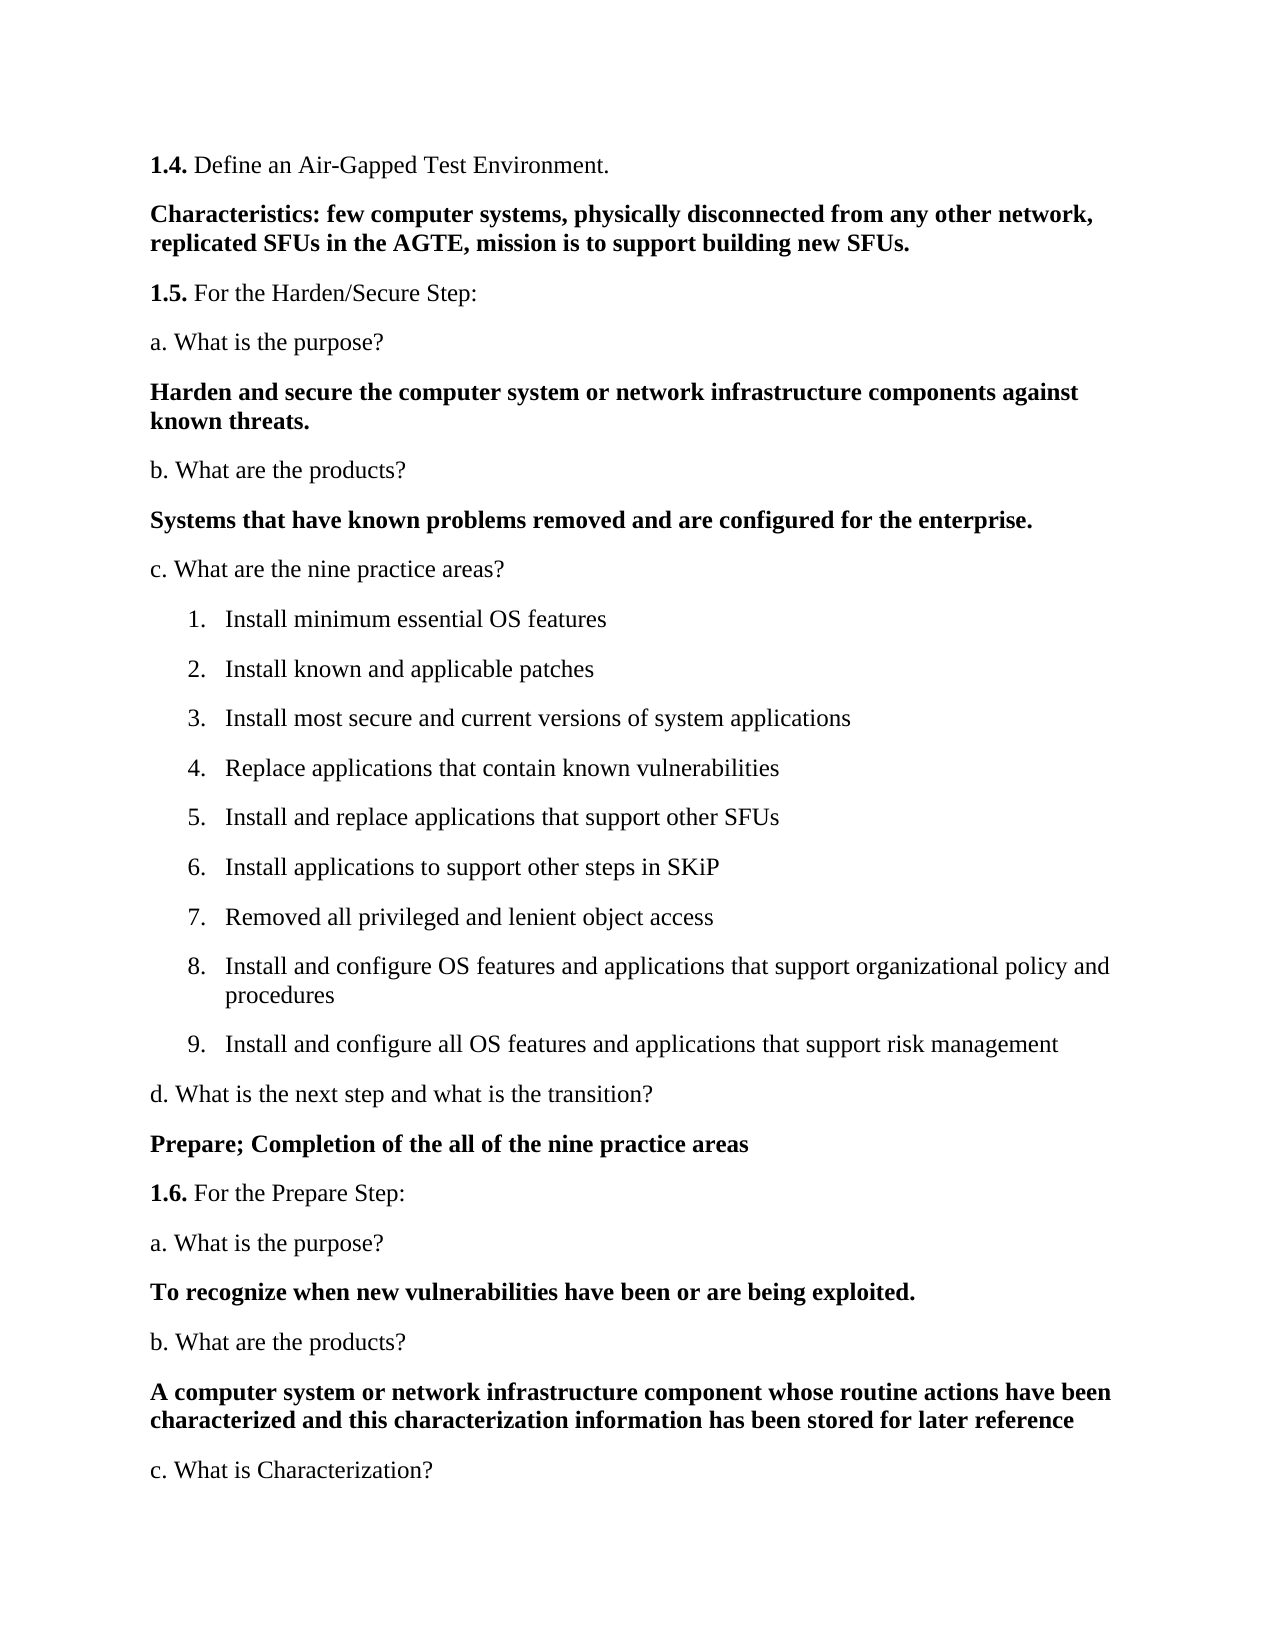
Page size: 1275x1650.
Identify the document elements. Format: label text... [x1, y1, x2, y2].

text Characteristics: few computer systems, physically disconnected from any other network, replicated SFUs in the AGTE, mission is to support building new SFUs. [150, 199, 1125, 257]
text d. What is the next step and what is the transition? [150, 1079, 1125, 1108]
text 1.4. Define an Air-Gapped Test Environment. [150, 150, 1125, 179]
text Prepare; Completion of the all of the nine practice areas [150, 1129, 1125, 1157]
list Install and configure all OS features and applications that support risk management [187, 1029, 1125, 1058]
text c. What are the nine practice areas? [150, 554, 1125, 583]
text b. What are the products? [150, 1327, 1125, 1356]
text A computer system or network infrastructure component whose routine actions have been characterized and this characterization information has been stored for later reference [150, 1377, 1125, 1434]
text 1.6. For the Prepare Step: [150, 1178, 1125, 1207]
list Install minimum essential OS features [187, 604, 1125, 633]
text To recognize when new vulnerabilities have been or are being exploited. [150, 1277, 1125, 1306]
text b. What are the products? [150, 455, 1125, 484]
text a. What is the purpose? [150, 327, 1125, 356]
list Replace applications that contain known vulnerabilities [187, 753, 1125, 782]
list Install and replace applications that support other SFUs [187, 802, 1125, 831]
text 1.5. For the Harden/Secure Step: [150, 278, 1125, 307]
text c. What is Characterization? [150, 1455, 1125, 1484]
list Removed all privileged and lenient object access [187, 902, 1125, 930]
list Install known and applicable patches [187, 654, 1125, 682]
text a. What is the purpose? [150, 1228, 1125, 1257]
list Install most secure and current versions of system applications [187, 703, 1125, 732]
list Install applications to support other steps in SKiP [187, 852, 1125, 881]
text Harden and secure the computer system or network infrastructure components against known threats. [150, 377, 1125, 434]
list Install and configure OS features and applications that support organizational policy and procedures [187, 951, 1125, 1009]
text Systems that have known problems removed and are configured for the enterprise. [150, 505, 1125, 534]
